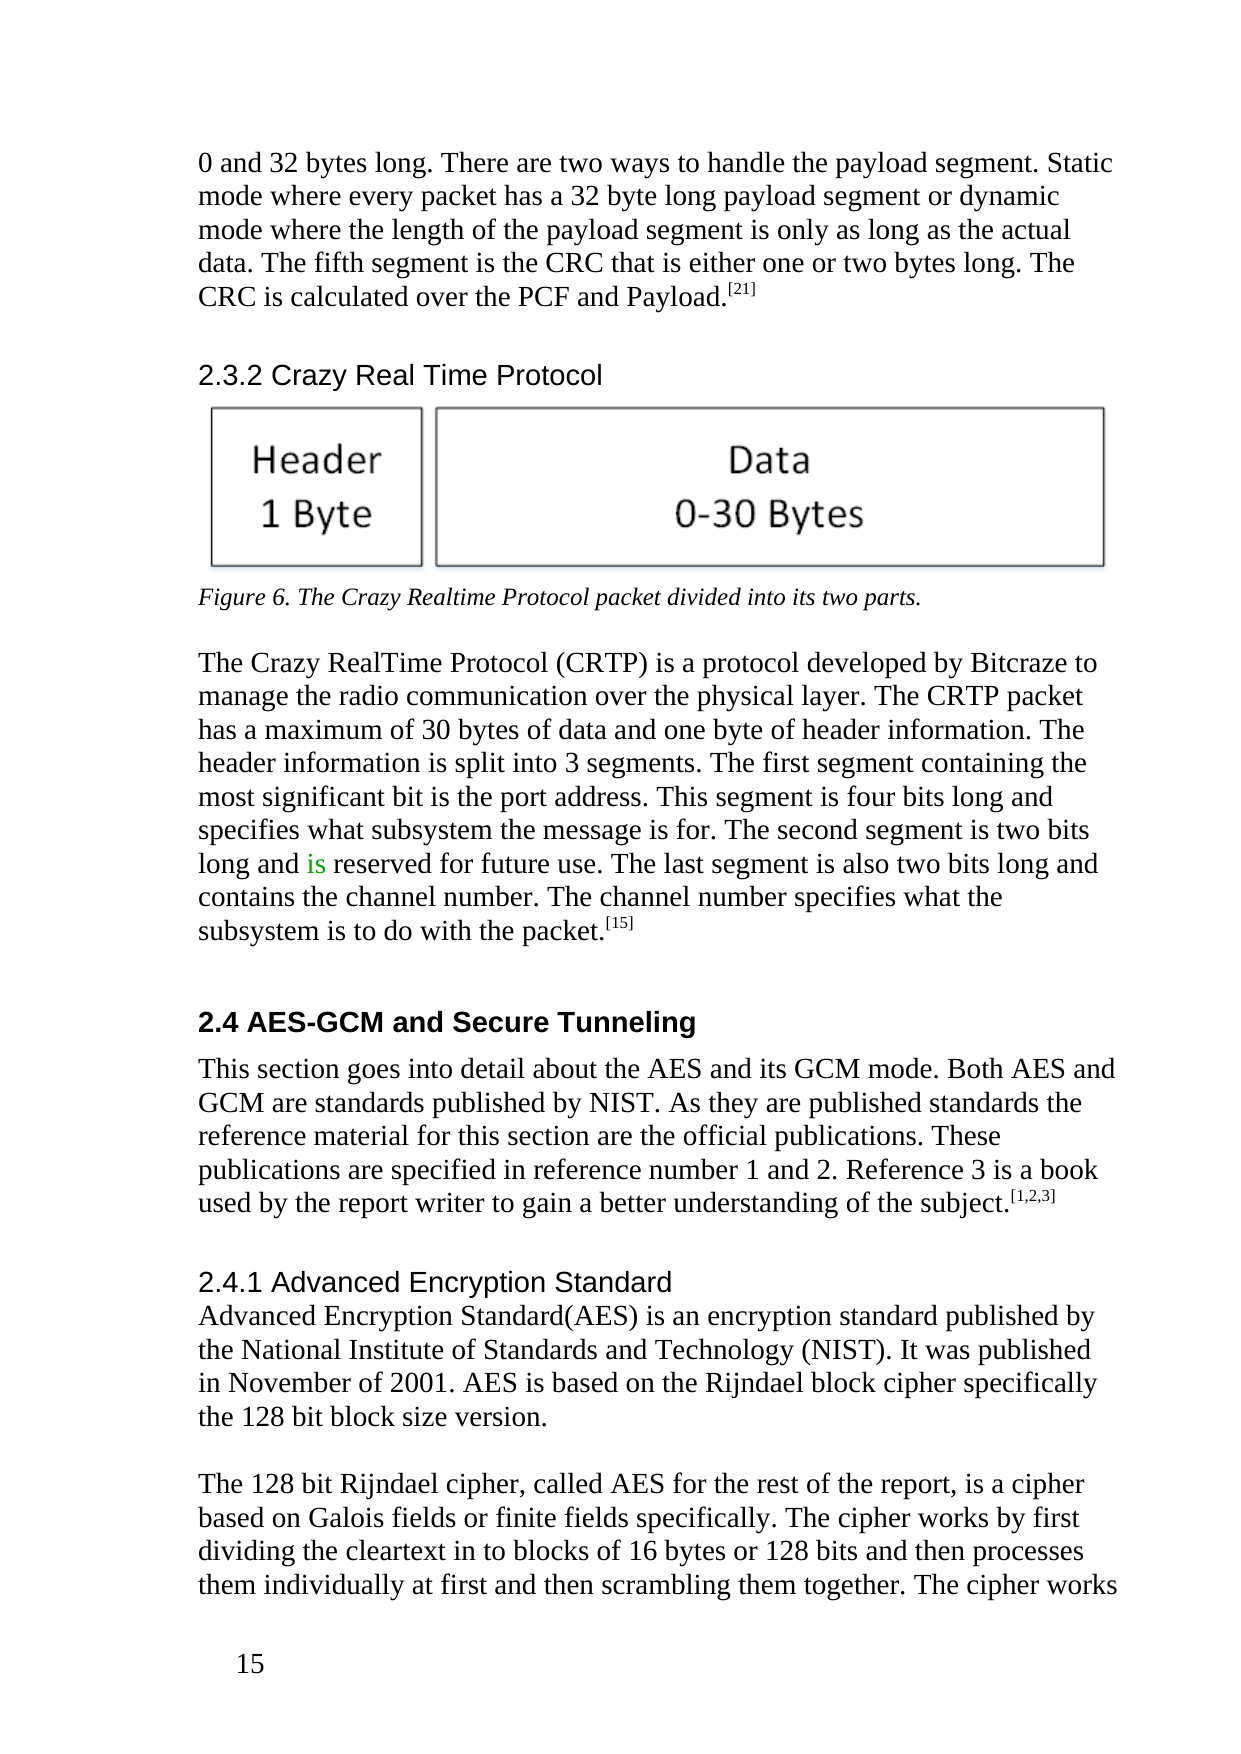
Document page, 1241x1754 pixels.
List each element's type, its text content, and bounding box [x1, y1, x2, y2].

text The Crazy RealTime Protocol (CRTP) is a protocol developed by Bitcraze to manage the radio communication over the physical layer. The CRTP packet has a maximum of 30 bytes of data and one byte of header information. The header information is split into 3 segments. The first segment containing the most significant bit is the port address. This segment is four bits long and specifies what subsystem the message is for. The second segment is two bits long and is reserved for future use. The last segment is also two bits long and contains the channel number. The channel number specifies what the subsystem is to do with the packet.[15] [198, 645, 1119, 947]
subtitle AES-GCM and Secure Tunneling [198, 1005, 1119, 1039]
subtitle Crazy Real Time Protocol [198, 358, 1119, 392]
text The 128 bit Rijndael cipher, called AES for the rest of the report, is a cipher based on Galois fields or finite fields specifically. The cipher works by first dividing the cleartext in to blocks of 16 bytes or 128 bits and then processes them individually at first and then scrambling them together. The cipher works [198, 1466, 1119, 1600]
text Figure 6. The Crazy Realtime Protocol packet divided into its two parts. [198, 577, 1119, 611]
picture [197, 404, 1120, 577]
text Advanced Encryption Standard(AES) is an encryption standard published by the National Institute of Standards and Technology (NIST). It was published in November of 2001. AES is based on the Rijndael block cipher specifically the 128 bit block size version. [198, 1298, 1119, 1433]
text 0 and 32 bytes long. There are two ways to handle the payload segment. Static mode where every packet has a 32 byte long payload segment or dynamic mode where the length of the payload segment is only as long as the actual data. The fifth segment is the CRC that is either one or two bytes long. The CRC is calculated over the PCF and Payload.[21] [198, 145, 1119, 312]
subtitle Advanced Encryption Standard [198, 1265, 1119, 1298]
text This section goes into detail about the AES and its GCM mode. Both AES and GCM are standards published by NIST. As they are published standards the reference material for this section are the official publications. These publications are specified in reference number 1 and 2. Reference 3 is a book used by the report writer to gain a better understanding of the subject.[1,2,3] [198, 1051, 1119, 1219]
